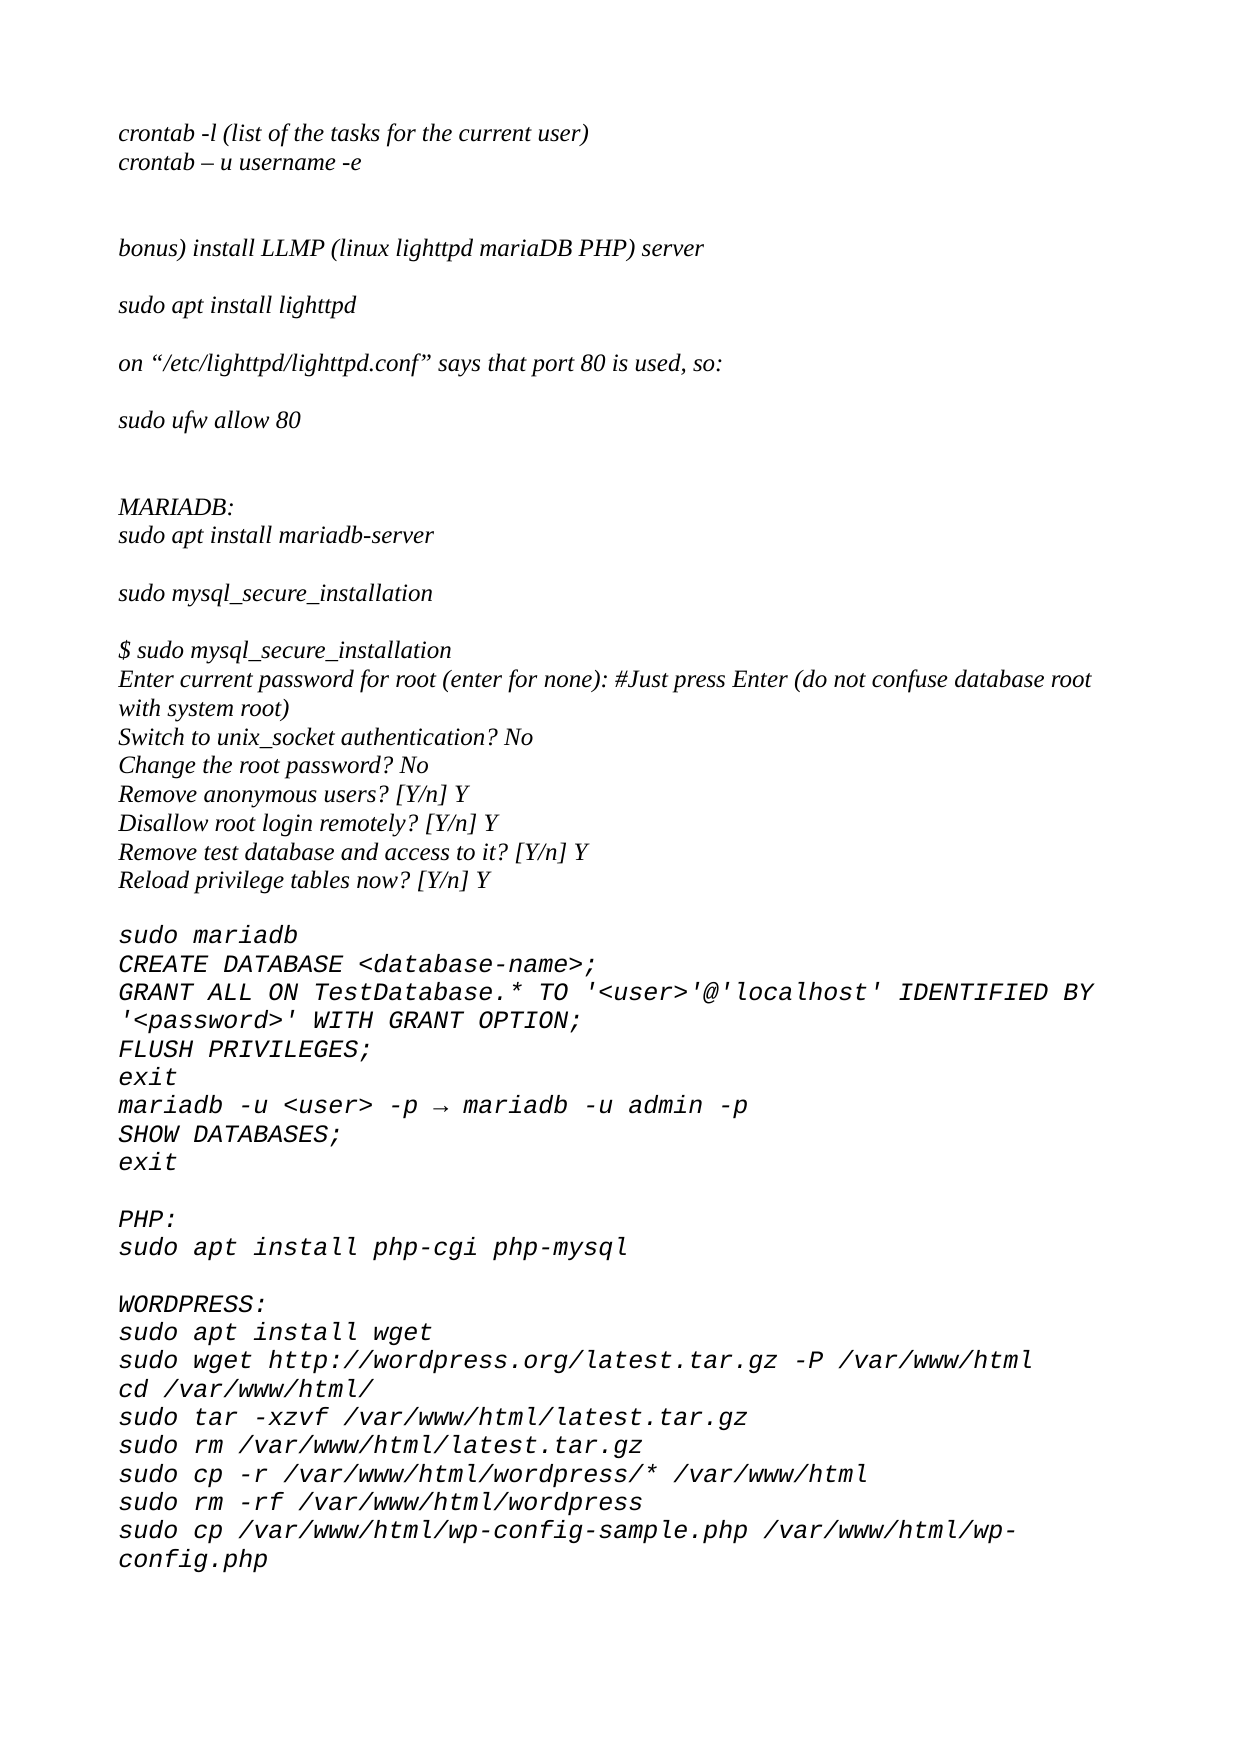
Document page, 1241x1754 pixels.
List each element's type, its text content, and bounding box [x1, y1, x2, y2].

text SHOW DATABASES; [118, 1121, 1122, 1150]
text Change the root password? No [118, 751, 1122, 779]
text Remove test database and access to it? [Y/n] Y [118, 837, 1122, 866]
text crontab – u username -e [118, 147, 1122, 176]
text exit [118, 1065, 1122, 1093]
text PHP: [118, 1206, 1122, 1235]
text CREATE DATABASE <database-name>; [118, 951, 1122, 980]
text sudo ufw allow 80 [118, 406, 1122, 434]
text sudo rm -rf /var/www/html/wordpress [118, 1490, 1122, 1518]
text Disallow root login remotely? [Y/n] Y [118, 808, 1122, 837]
text on “/etc/lighttpd/lighttpd.conf” says that port 80 is used, so: [118, 348, 1122, 377]
text crontab -l (list of the tasks for the current user) [118, 118, 1122, 147]
text sudo apt install php-cgi php-mysql [118, 1235, 1122, 1263]
text exit [118, 1150, 1122, 1178]
text mariadb -u <user> -p → mariadb -u admin -p [118, 1093, 1122, 1121]
text sudo apt install mariadb-server [118, 521, 1122, 549]
text sudo rm /var/www/html/latest.tar.gz [118, 1433, 1122, 1461]
text FLUSH PRIVILEGES; [118, 1036, 1122, 1065]
text sudo tar -xzvf /var/www/html/latest.tar.gz [118, 1405, 1122, 1433]
text Reload privilege tables now? [Y/n] Y [118, 866, 1122, 894]
text MARIADB: [118, 492, 1122, 521]
text sudo cp /var/www/html/wp-config-sample.php /var/www/html/wp-config.php [118, 1518, 1122, 1575]
text sudo apt install lighttpd [118, 291, 1122, 319]
text GRANT ALL ON TestDatabase.* TO '<user>'@'localhost' IDENTIFIED BY '<password>' WITH GRANT OPTION; [118, 980, 1122, 1036]
text sudo apt install wget [118, 1320, 1122, 1348]
text WORDPRESS: [118, 1291, 1122, 1320]
text cd /var/www/html/ [118, 1376, 1122, 1405]
text sudo cp -r /var/www/html/wordpress/* /var/www/html [118, 1461, 1122, 1490]
text sudo mysql_secure_installation [118, 578, 1122, 607]
text sudo mariadb [118, 923, 1122, 951]
text Enter current password for root (enter for none): #Just press Enter (do not confuse database root with system root) [118, 664, 1122, 722]
text Remove anonymous users? [Y/n] Y [118, 779, 1122, 808]
text bonus) install LLMP (linux lighttpd mariaDB PHP) server [118, 233, 1122, 262]
text sudo wget http://wordpress.org/latest.tar.gz -P /var/www/html [118, 1348, 1122, 1376]
text Switch to unix_socket authentication? No [118, 722, 1122, 751]
text $ sudo mysql_secure_installation [118, 636, 1122, 664]
